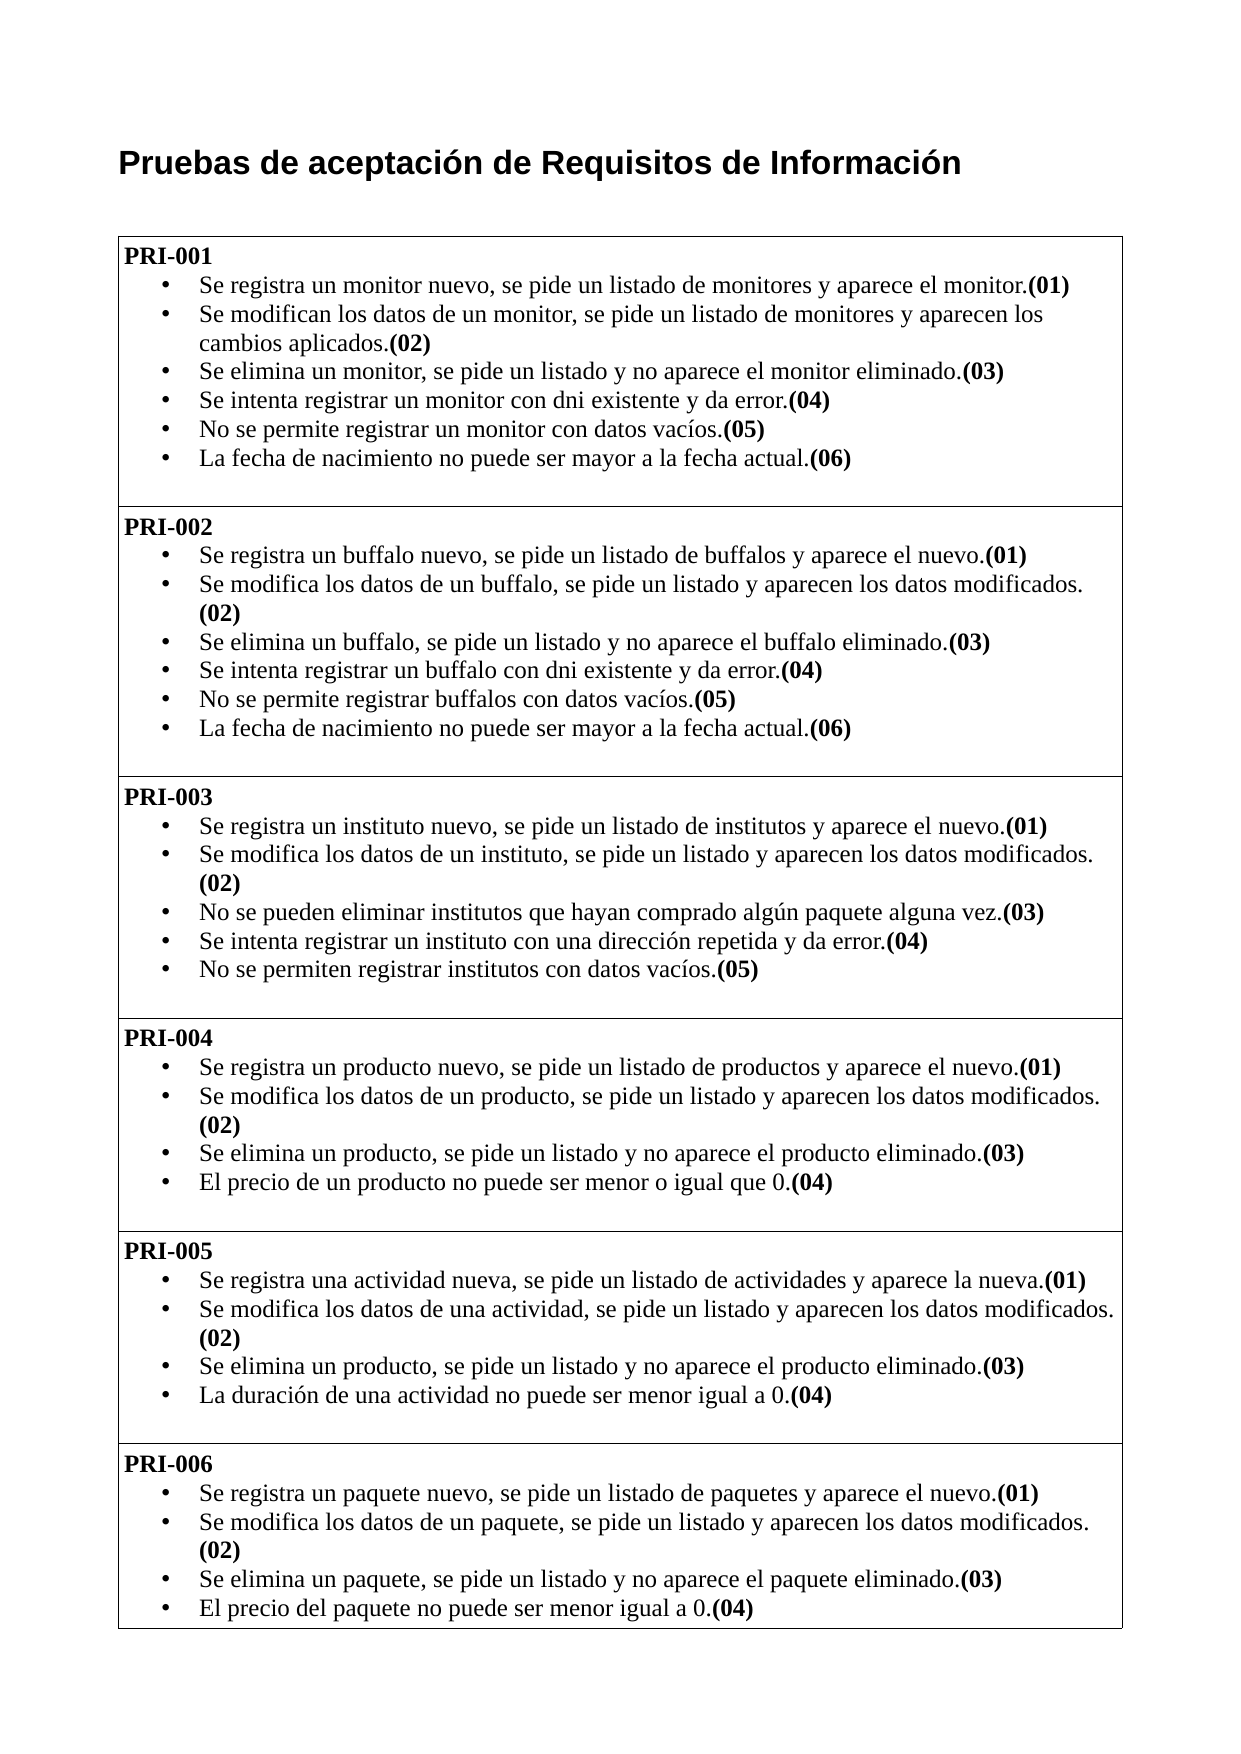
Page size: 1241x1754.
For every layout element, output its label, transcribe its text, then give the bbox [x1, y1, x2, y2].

table_cell PRI-004 Se registra un producto nuevo, se pide un listado de productos y aparece el nuevo.(01) Se modifica los datos de un producto, se pide un listado y aparecen los datos modificados.(02) Se elimina un producto, se pide un listado y no aparece el producto eliminado.(03) El precio de un producto no puede ser menor o igual que 0.(04) [119, 1019, 1122, 1231]
table_cell PRI-006 Se registra un paquete nuevo, se pide un listado de paquetes y aparece el nuevo.(01) Se modifica los datos de un paquete, se pide un listado y aparecen los datos modificados.(02) Se elimina un paquete, se pide un listado y no aparece el paquete eliminado.(03) El precio del paquete no puede ser menor igual a 0.(04) [119, 1444, 1122, 1627]
subtitle Pruebas de aceptación de Requisitos de Información [118, 143, 1122, 182]
table_cell PRI-005 Se registra una actividad nueva, se pide un listado de actividades y aparece la nueva.(01) Se modifica los datos de una actividad, se pide un listado y aparecen los datos modificados.(02) Se elimina un producto, se pide un listado y no aparece el producto eliminado.(03) La duración de una actividad no puede ser menor igual a 0.(04) [119, 1232, 1122, 1443]
table_header PRI-001 Se registra un monitor nuevo, se pide un listado de monitores y aparece el monitor.(01) Se modifican los datos de un monitor, se pide un listado de monitores y aparecen los cambios aplicados.(02) Se elimina un monitor, se pide un listado y no aparece el monitor eliminado.(03) Se intenta registrar un monitor con dni existente y da error.(04) No se permite registrar un monitor con datos vacíos.(05) La fecha de nacimiento no puede ser mayor a la fecha actual.(06) [119, 237, 1122, 506]
table_cell PRI-003 Se registra un instituto nuevo, se pide un listado de institutos y aparece el nuevo.(01) Se modifica los datos de un instituto, se pide un listado y aparecen los datos modificados.(02) No se pueden eliminar institutos que hayan comprado algún paquete alguna vez.(03) Se intenta registrar un instituto con una dirección repetida y da error.(04) No se permiten registrar institutos con datos vacíos.(05) [119, 777, 1122, 1018]
table_cell PRI-002 Se registra un buffalo nuevo, se pide un listado de buffalos y aparece el nuevo.(01) Se modifica los datos de un buffalo, se pide un listado y aparecen los datos modificados.(02) Se elimina un buffalo, se pide un listado y no aparece el buffalo eliminado.(03) Se intenta registrar un buffalo con dni existente y da error.(04) No se permite registrar buffalos con datos vacíos.(05) La fecha de nacimiento no puede ser mayor a la fecha actual.(06) [119, 507, 1122, 776]
